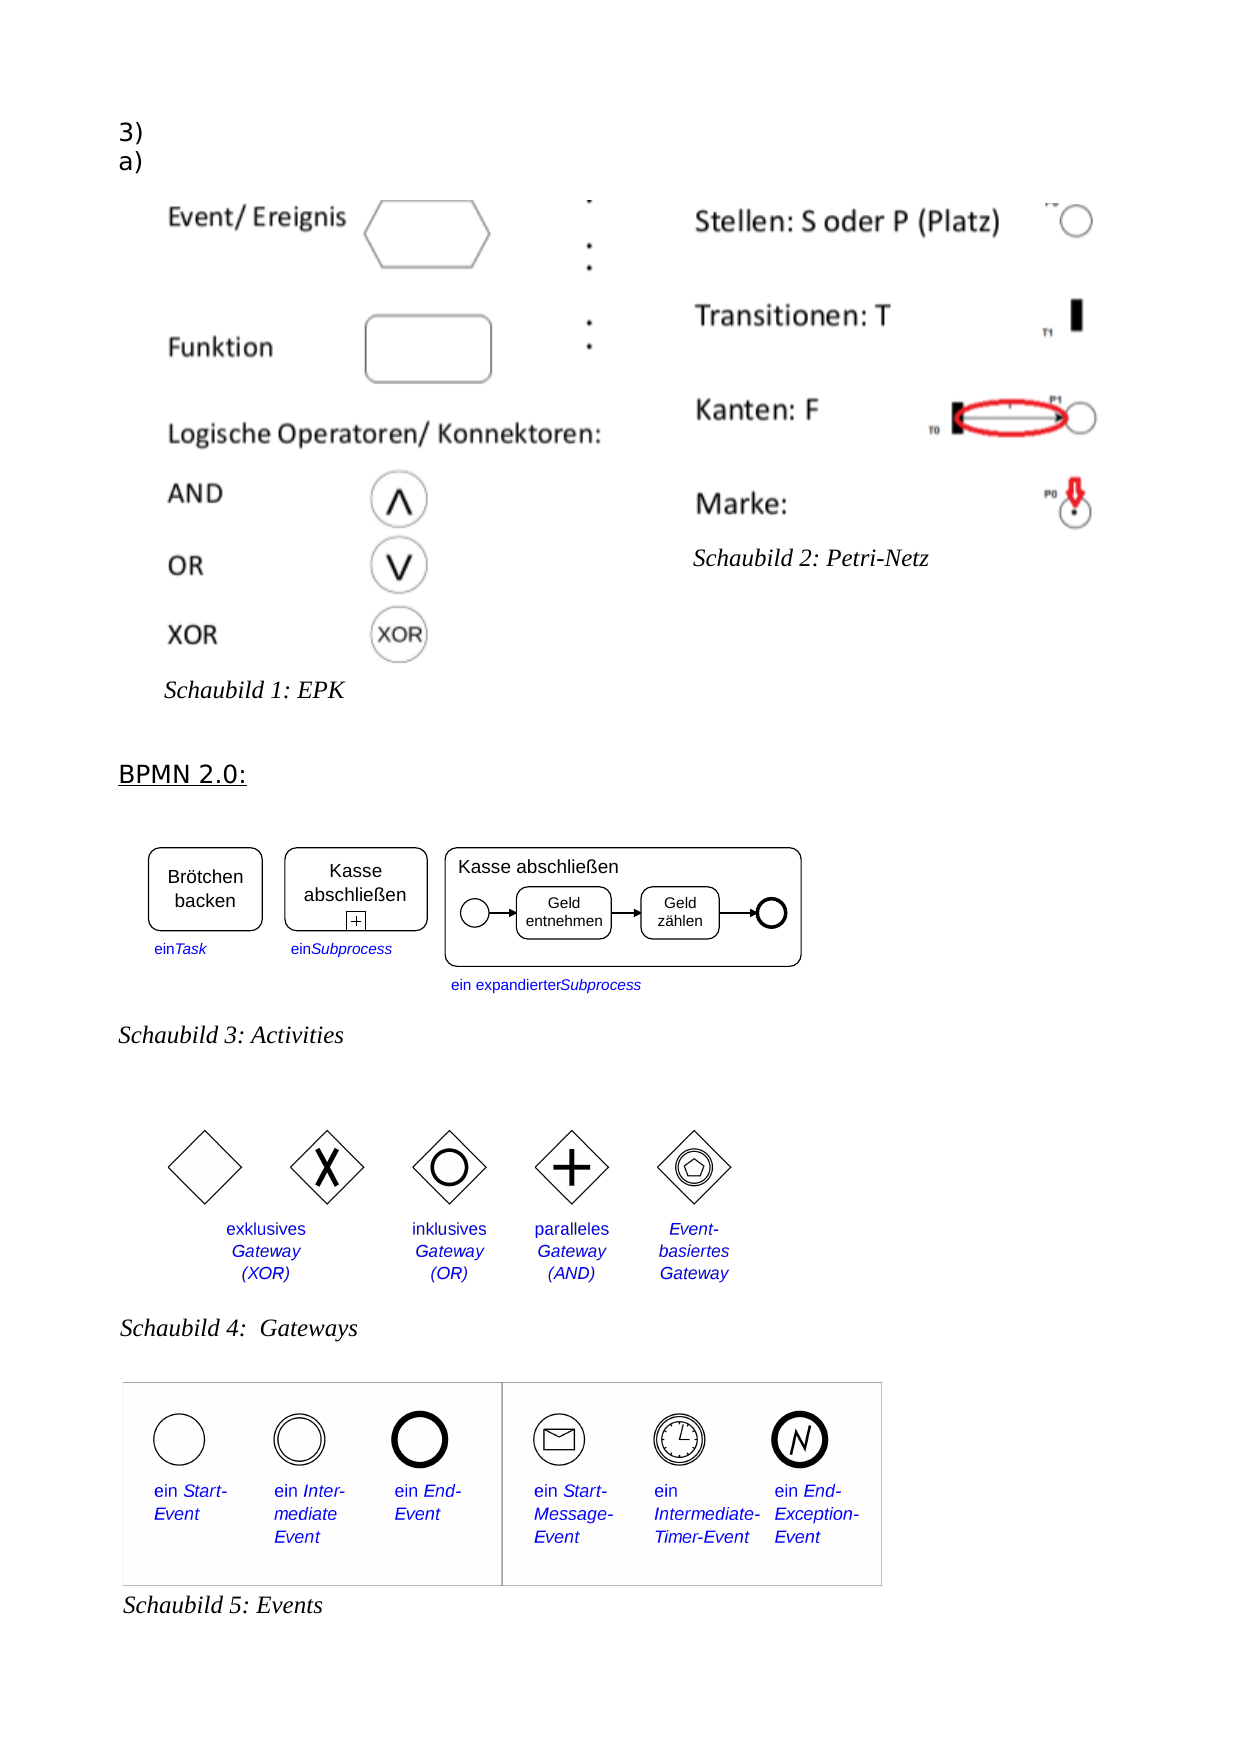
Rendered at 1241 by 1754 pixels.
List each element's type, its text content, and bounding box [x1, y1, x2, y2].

picture [163, 200, 605, 671]
text 3) [118, 118, 1122, 147]
picture [119, 1112, 853, 1308]
text Schaubild 5: Events [123, 1586, 882, 1619]
text Schaubild 1: EPK [164, 671, 604, 704]
text Schaubild 3: Activities [118, 823, 831, 1048]
text a) [118, 147, 1122, 176]
text BPMN 2.0: [118, 760, 1122, 789]
text Schaubild 2: Petri-Netz [693, 538, 1107, 572]
picture [122, 1382, 882, 1586]
text Schaubild 4: Gateways [120, 1308, 852, 1342]
picture [692, 203, 1107, 538]
